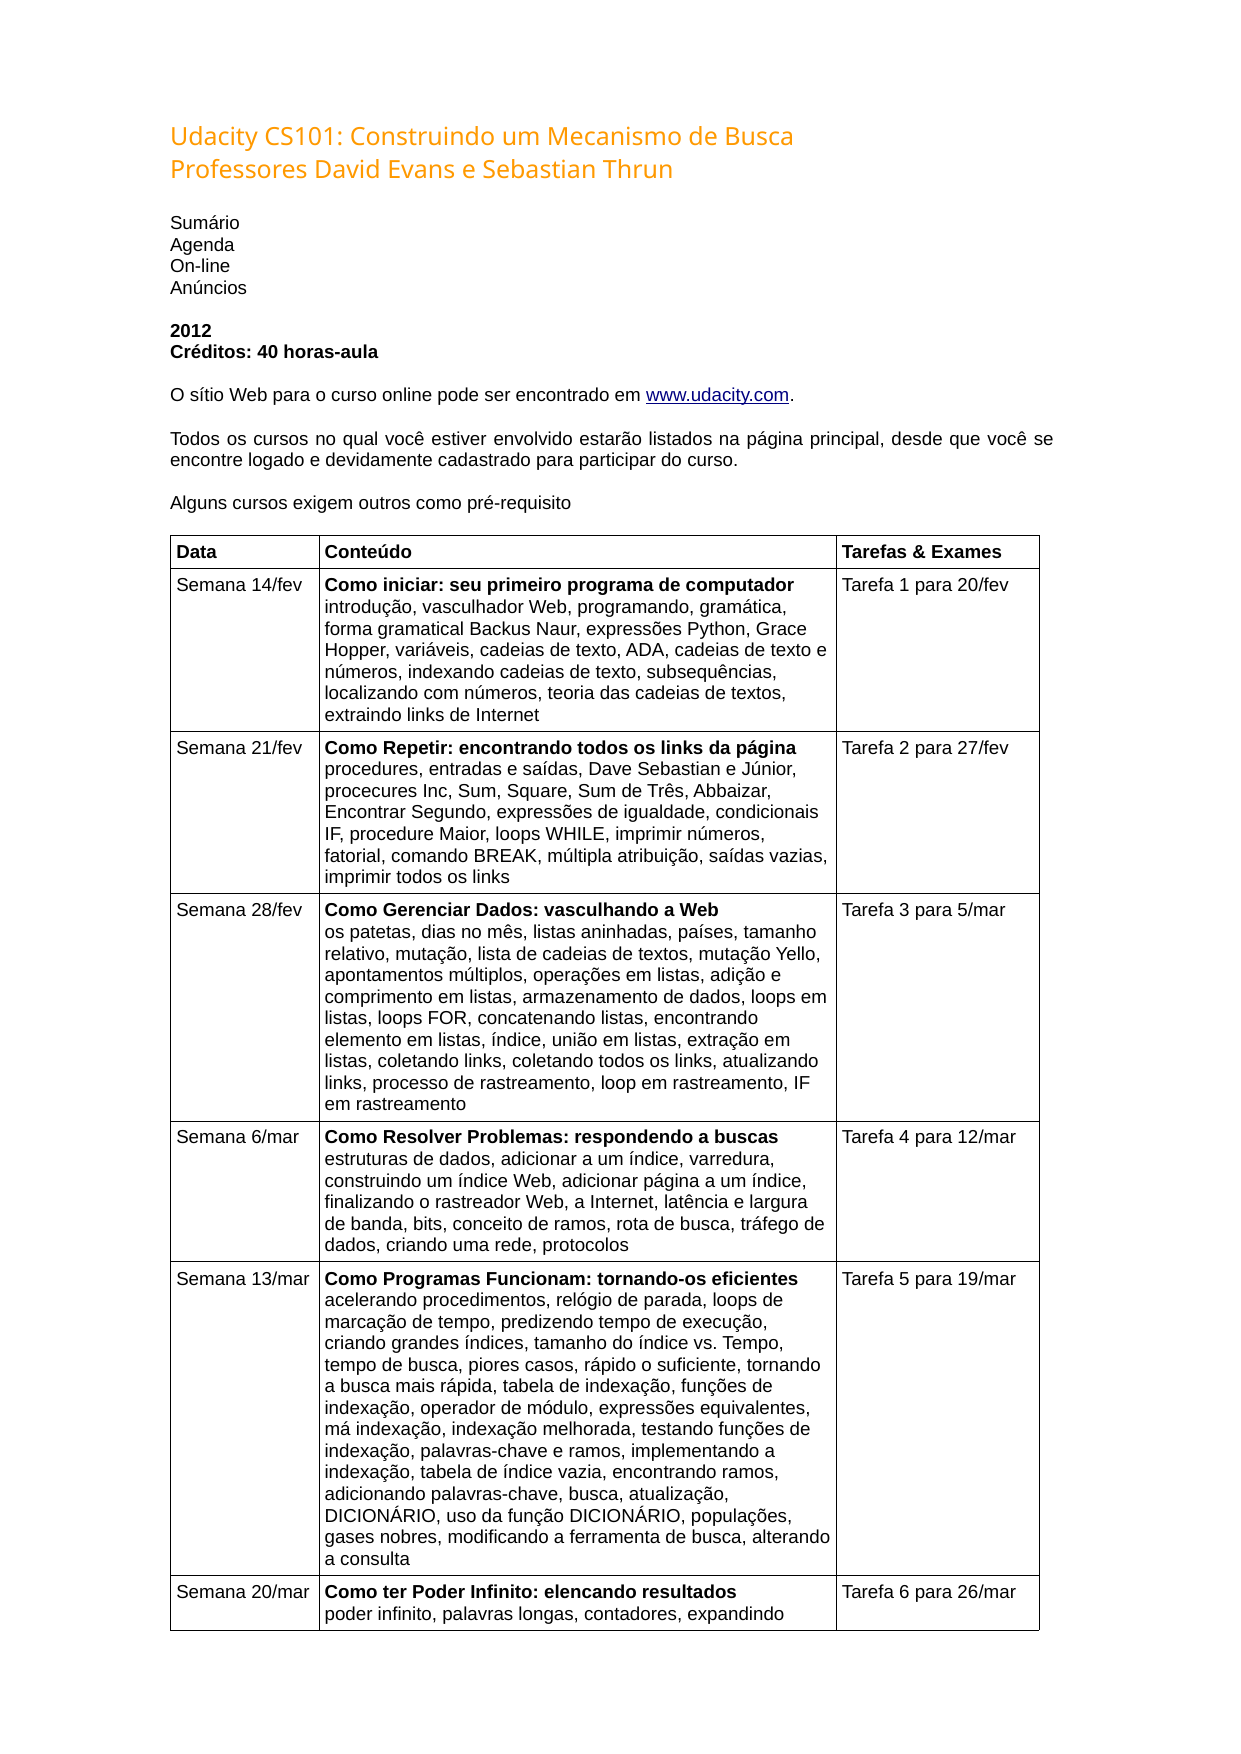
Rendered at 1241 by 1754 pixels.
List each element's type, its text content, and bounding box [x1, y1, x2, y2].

table_cell Semana 28/fev [171, 894, 319, 1121]
text Anúncios [170, 276, 1055, 298]
table_cell Tarefa 3 para 5/mar [837, 894, 1039, 1121]
table_cell Semana 6/mar [171, 1122, 319, 1261]
text 2012 [170, 319, 1055, 341]
table_cell Semana 14/fev [171, 569, 319, 731]
table_cell Semana 13/mar [171, 1262, 319, 1575]
text Professores David Evans e Sebastian Thrun [170, 152, 1055, 186]
text Créditos: 40 horas-aula [170, 341, 1055, 363]
text Sumário [170, 212, 1055, 233]
table_cell Semana 21/fev [171, 732, 319, 893]
table_cell Como Programas Funcionam: tornando-os eficientes acelerando procedimentos, relógio de parada, loops de marcação de tempo, predizendo tempo de execução, criando grandes índices, tamanho do índice vs. Tempo, tempo de busca, piores casos, rápido o suficiente, tornando a busca mais rápida, tabela de indexação, funções de indexação, operador de módulo, expressões equivalentes, má indexação, indexação melhorada, testando funções de indexação, palavras-chave e ramos, implementando a indexação, tabela de índice vazia, encontrando ramos, adicionando palavras-chave, busca, atualização, DICIONÁRIO, uso da função DICIONÁRIO, populações, gases nobres, modificando a ferramenta de busca, alterando a consulta [320, 1262, 836, 1575]
text On-line [170, 255, 1055, 276]
table_cell Tarefa 2 para 27/fev [837, 732, 1039, 893]
table_header Conteúdo [320, 536, 836, 568]
table_cell Como Repetir: encontrando todos os links da página procedures, entradas e saídas, Dave Sebastian e Júnior, procecures Inc, Sum, Square, Sum de Três, Abbaizar, Encontrar Segundo, expressões de igualdade, condicionais IF, procedure Maior, loops WHILE, imprimir números, fatorial, comando BREAK, múltipla atribuição, saídas vazias, imprimir todos os links [320, 732, 836, 893]
table_cell Tarefa 5 para 19/mar [837, 1262, 1039, 1575]
table_cell Semana 20/mar [171, 1576, 319, 1629]
table_cell Como iniciar: seu primeiro programa de computador introdução, vasculhador Web, programando, gramática, forma gramatical Backus Naur, expressões Python, Grace Hopper, variáveis, cadeias de texto, ADA, cadeias de texto e números, indexando cadeias de texto, subsequências, localizando com números, teoria das cadeias de textos, extraindo links de Internet [320, 569, 836, 731]
text Alguns cursos exigem outros como pré-requisito [170, 492, 1055, 514]
table_cell Como Resolver Problemas: respondendo a buscas estruturas de dados, adicionar a um índice, varredura, construindo um índice Web, adicionar página a um índice, finalizando o rastreador Web, a Internet, latência e largura de banda, bits, conceito de ramos, rota de busca, tráfego de dados, criando uma rede, protocolos [320, 1122, 836, 1261]
table_cell Tarefa 6 para 26/mar [837, 1576, 1039, 1629]
table_cell Como ter Poder Infinito: elencando resultados poder infinito, palavras longas, contadores, expandindo [320, 1576, 836, 1629]
text Todos os cursos no qual você estiver envolvido estarão listados na página principal, desde que você se encontre logado e devidamente cadastrado para participar do curso. [170, 427, 1055, 471]
text Agenda [170, 233, 1055, 255]
table_header Data [171, 536, 319, 568]
table_header Tarefas & Exames [837, 536, 1039, 568]
text O sítio Web para o curso online pode ser encontrado em www.udacity.com. [170, 384, 1055, 406]
text Udacity CS101: Construindo um Mecanismo de Busca [170, 118, 1055, 152]
table_cell Tarefa 1 para 20/fev [837, 569, 1039, 731]
table_cell Tarefa 4 para 12/mar [837, 1122, 1039, 1261]
table_cell Como Gerenciar Dados: vasculhando a Web os patetas, dias no mês, listas aninhadas, países, tamanho relativo, mutação, lista de cadeias de textos, mutação Yello, apontamentos múltiplos, operações em listas, adição e comprimento em listas, armazenamento de dados, loops em listas, loops FOR, concatenando listas, encontrando elemento em listas, índice, união em listas, extração em listas, coletando links, coletando todos os links, atualizando links, processo de rastreamento, loop em rastreamento, IF em rastreamento [320, 894, 836, 1121]
